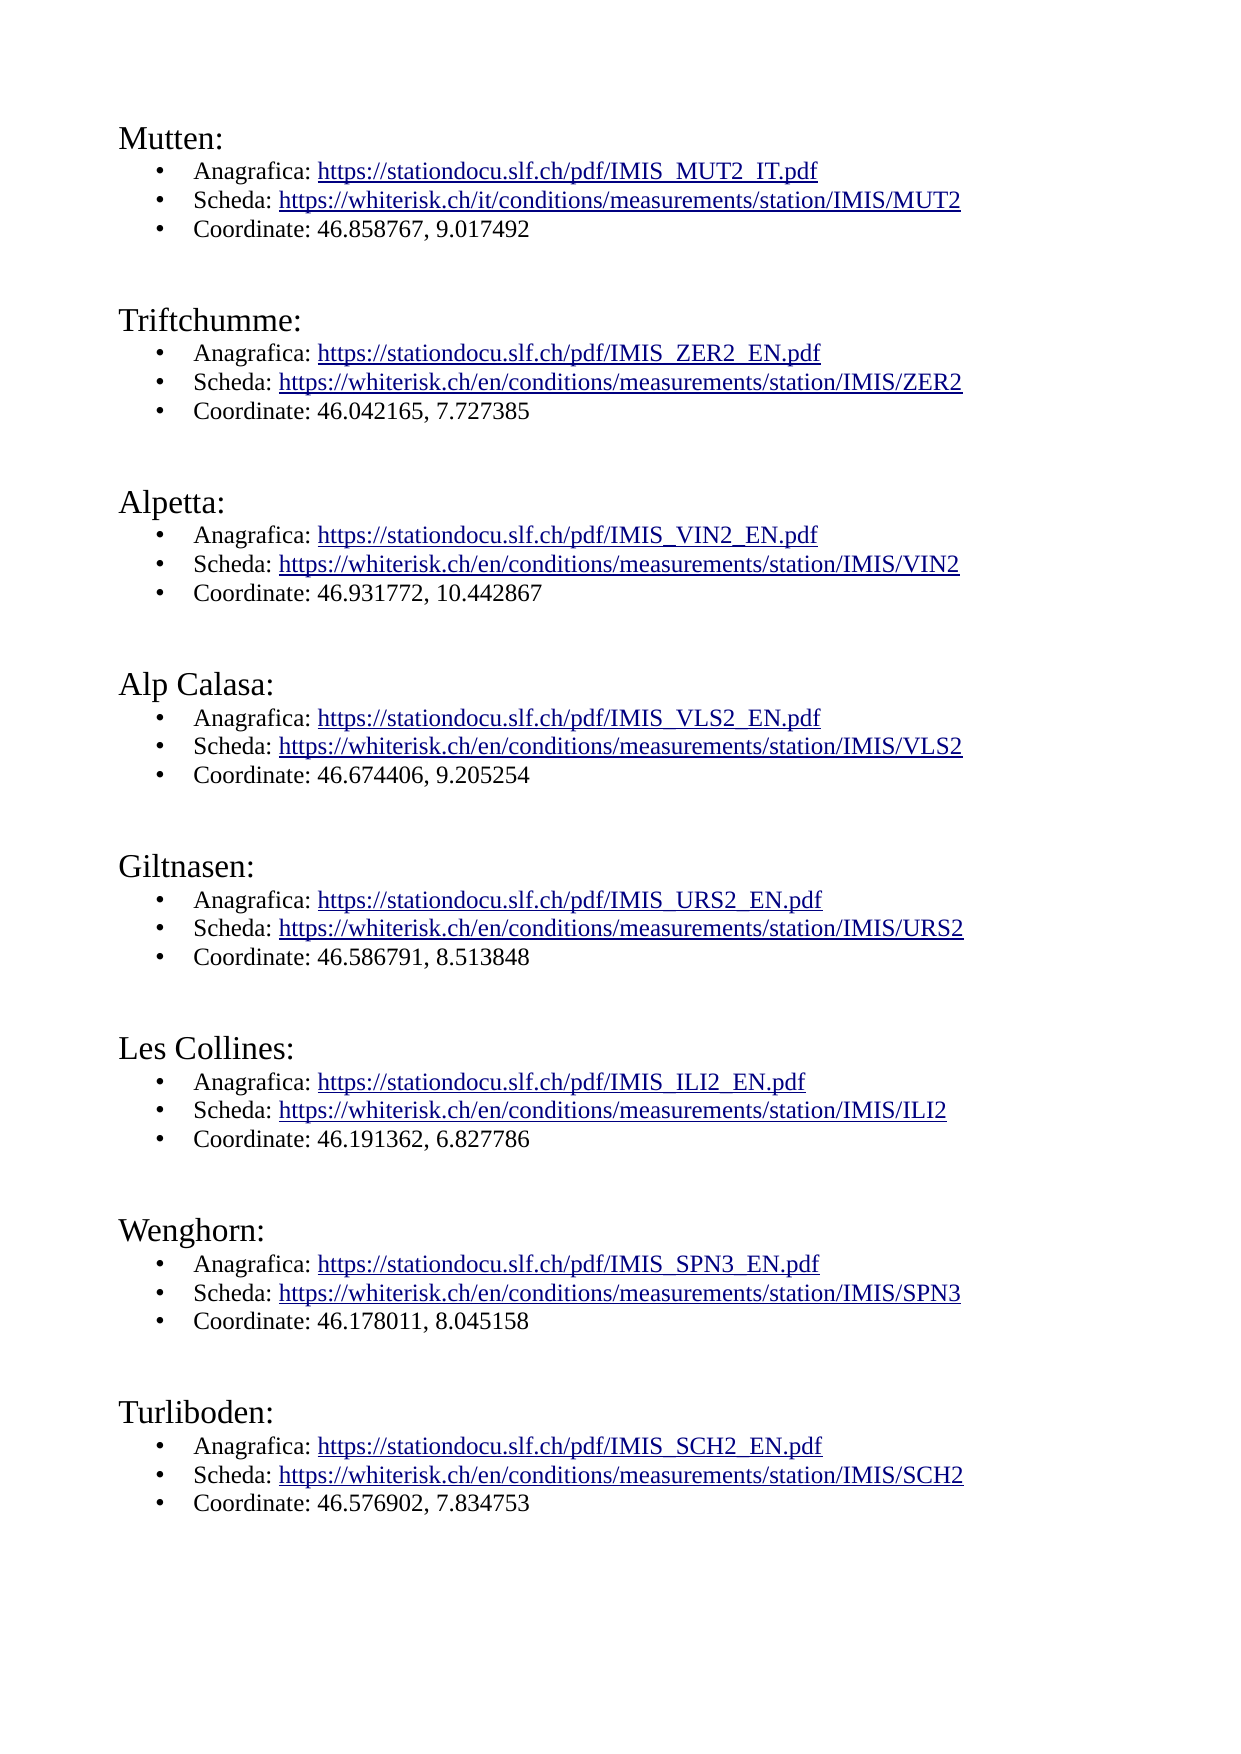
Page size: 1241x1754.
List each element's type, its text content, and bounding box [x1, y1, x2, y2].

list Anagrafica: https://stationdocu.slf.ch/pdf/IMIS_ILI2_EN.pdf [156, 1067, 1122, 1096]
list Anagrafica: https://stationdocu.slf.ch/pdf/IMIS_VLS2_EN.pdf [156, 703, 1122, 731]
text Wenghorn: [118, 1211, 1122, 1249]
list Scheda: https://whiterisk.ch/en/conditions/measurements/station/IMIS/ZER2 [156, 367, 1122, 396]
text Les Collines: [118, 1028, 1122, 1067]
list Coordinate: 46.586791, 8.513848 [156, 942, 1122, 971]
list Anagrafica: https://stationdocu.slf.ch/pdf/IMIS_URS2_EN.pdf [156, 885, 1122, 913]
text Giltnasen: [118, 846, 1122, 885]
list Scheda: https://whiterisk.ch/en/conditions/measurements/station/IMIS/SPN3 [156, 1278, 1122, 1306]
text Alp Calasa: [118, 664, 1122, 703]
list Coordinate: 46.191362, 6.827786 [156, 1124, 1122, 1153]
list Anagrafica: https://stationdocu.slf.ch/pdf/IMIS_SCH2_EN.pdf [156, 1431, 1122, 1460]
list Scheda: https://whiterisk.ch/en/conditions/measurements/station/IMIS/VIN2 [156, 549, 1122, 578]
list Coordinate: 46.042165, 7.727385 [156, 396, 1122, 425]
list Scheda: https://whiterisk.ch/en/conditions/measurements/station/IMIS/VLS2 [156, 731, 1122, 760]
list Coordinate: 46.576902, 7.834753 [156, 1488, 1122, 1517]
list Coordinate: 46.178011, 8.045158 [156, 1306, 1122, 1335]
list Anagrafica: https://stationdocu.slf.ch/pdf/IMIS_VIN2_EN.pdf [156, 521, 1122, 549]
list Anagrafica: https://stationdocu.slf.ch/pdf/IMIS_MUT2_IT.pdf [156, 156, 1122, 185]
list Scheda: https://whiterisk.ch/en/conditions/measurements/station/IMIS/SCH2 [156, 1460, 1122, 1488]
list Coordinate: 46.858767, 9.017492 [156, 214, 1122, 243]
list Anagrafica: https://stationdocu.slf.ch/pdf/IMIS_ZER2_EN.pdf [156, 338, 1122, 367]
text Alpetta: [118, 482, 1122, 521]
list Scheda: https://whiterisk.ch/en/conditions/measurements/station/IMIS/URS2 [156, 913, 1122, 942]
list Coordinate: 46.931772, 10.442867 [156, 578, 1122, 607]
text Triftchumme: [118, 300, 1122, 338]
list Coordinate: 46.674406, 9.205254 [156, 760, 1122, 789]
text Mutten: [118, 118, 1122, 156]
list Scheda: https://whiterisk.ch/en/conditions/measurements/station/IMIS/ILI2 [156, 1096, 1122, 1124]
list Anagrafica: https://stationdocu.slf.ch/pdf/IMIS_SPN3_EN.pdf [156, 1249, 1122, 1278]
text Turliboden: [118, 1393, 1122, 1431]
list Scheda: https://whiterisk.ch/it/conditions/measurements/station/IMIS/MUT2 [156, 185, 1122, 214]
